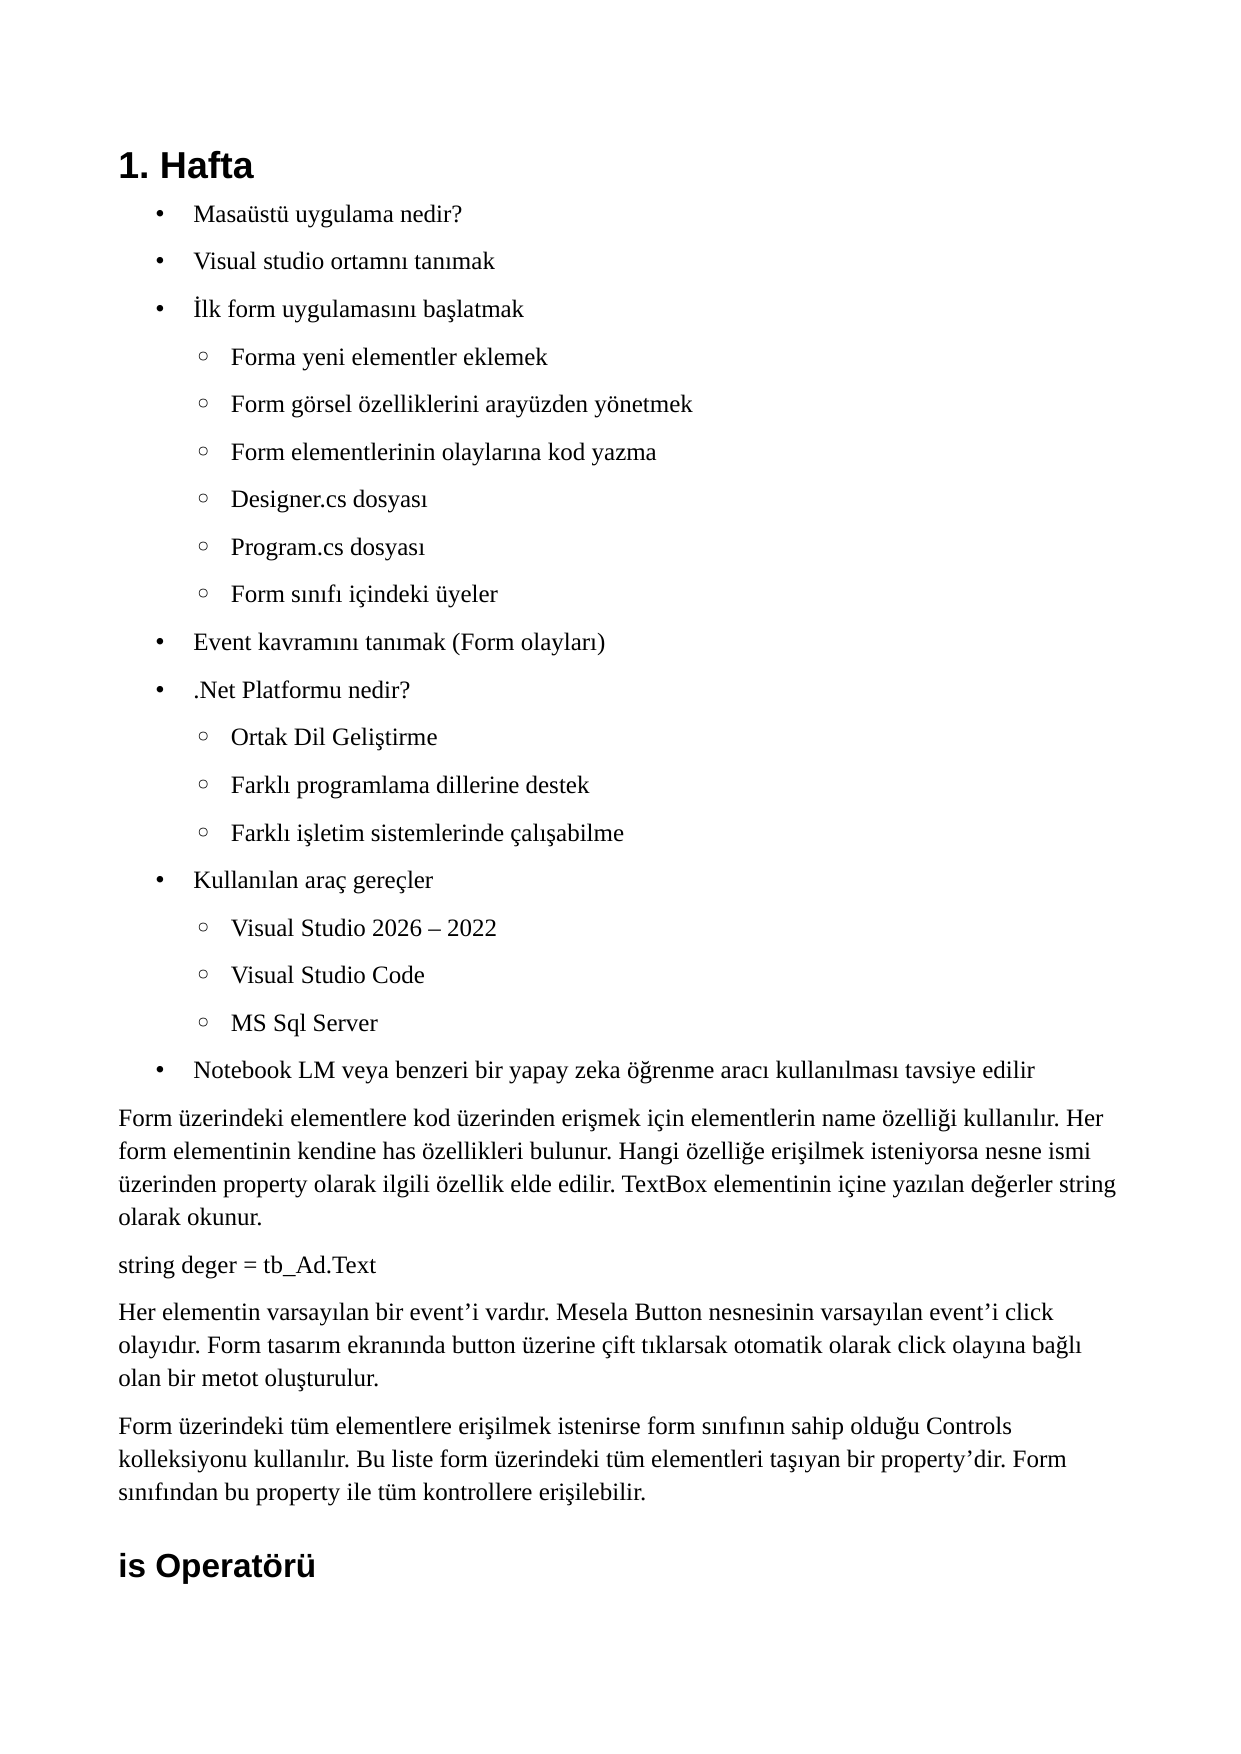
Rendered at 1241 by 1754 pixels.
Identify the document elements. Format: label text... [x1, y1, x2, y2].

list Kullanılan araç gereçler [156, 865, 1122, 894]
list Program.cs dosyası [193, 532, 1122, 561]
text Form üzerindeki elementlere kod üzerinden erişmek için elementlerin name özelliği kullanılır. Her form elementinin kendine has özellikleri bulunur. Hangi özelliğe erişilmek isteniyorsa nesne ismi üzerinden property olarak ilgili özellik elde edilir. TextBox elementinin içine yazılan değerler string olarak okunur. [118, 1103, 1122, 1231]
text string deger = tb_Ad.Text [118, 1250, 1122, 1279]
list Notebook LM veya benzeri bir yapay zeka öğrenme aracı kullanılması tavsiye edilir [156, 1056, 1122, 1084]
list İlk form uygulamasını başlatmak [156, 294, 1122, 323]
list MS Sql Server [193, 1008, 1122, 1037]
subtitle 1. Hafta [118, 143, 1122, 186]
list Designer.cs dosyası [193, 484, 1122, 513]
list Masaüstü uygulama nedir? [156, 199, 1122, 227]
list .Net Platformu nedir? [156, 675, 1122, 703]
list Form elementlerinin olaylarına kod yazma [193, 437, 1122, 466]
list Form görsel özelliklerini arayüzden yönetmek [193, 389, 1122, 418]
list Visual Studio 2026 – 2022 [193, 913, 1122, 942]
text Her elementin varsayılan bir event’i vardır. Mesela Button nesnesinin varsayılan event’i click olayıdır. Form tasarım ekranında button üzerine çift tıklarsak otomatik olarak click olayına bağlı olan bir metot oluşturulur. [118, 1297, 1122, 1392]
list Visual studio ortamnı tanımak [156, 246, 1122, 275]
list Form sınıfı içindeki üyeler [193, 579, 1122, 608]
list Event kavramını tanımak (Form olayları) [156, 627, 1122, 656]
list Ortak Dil Geliştirme [193, 722, 1122, 751]
list Forma yeni elementler eklemek [193, 342, 1122, 370]
list Farklı işletim sistemlerinde çalışabilme [193, 818, 1122, 846]
text Form üzerindeki tüm elementlere erişilmek istenirse form sınıfının sahip olduğu Controls kolleksiyonu kullanılır. Bu liste form üzerindeki tüm elementleri taşıyan bir property’dir. Form sınıfından bu property ile tüm kontrollere erişilebilir. [118, 1411, 1122, 1506]
list Farklı programlama dillerine destek [193, 770, 1122, 799]
list Visual Studio Code [193, 960, 1122, 989]
subtitle is Operatörü [118, 1546, 1122, 1584]
